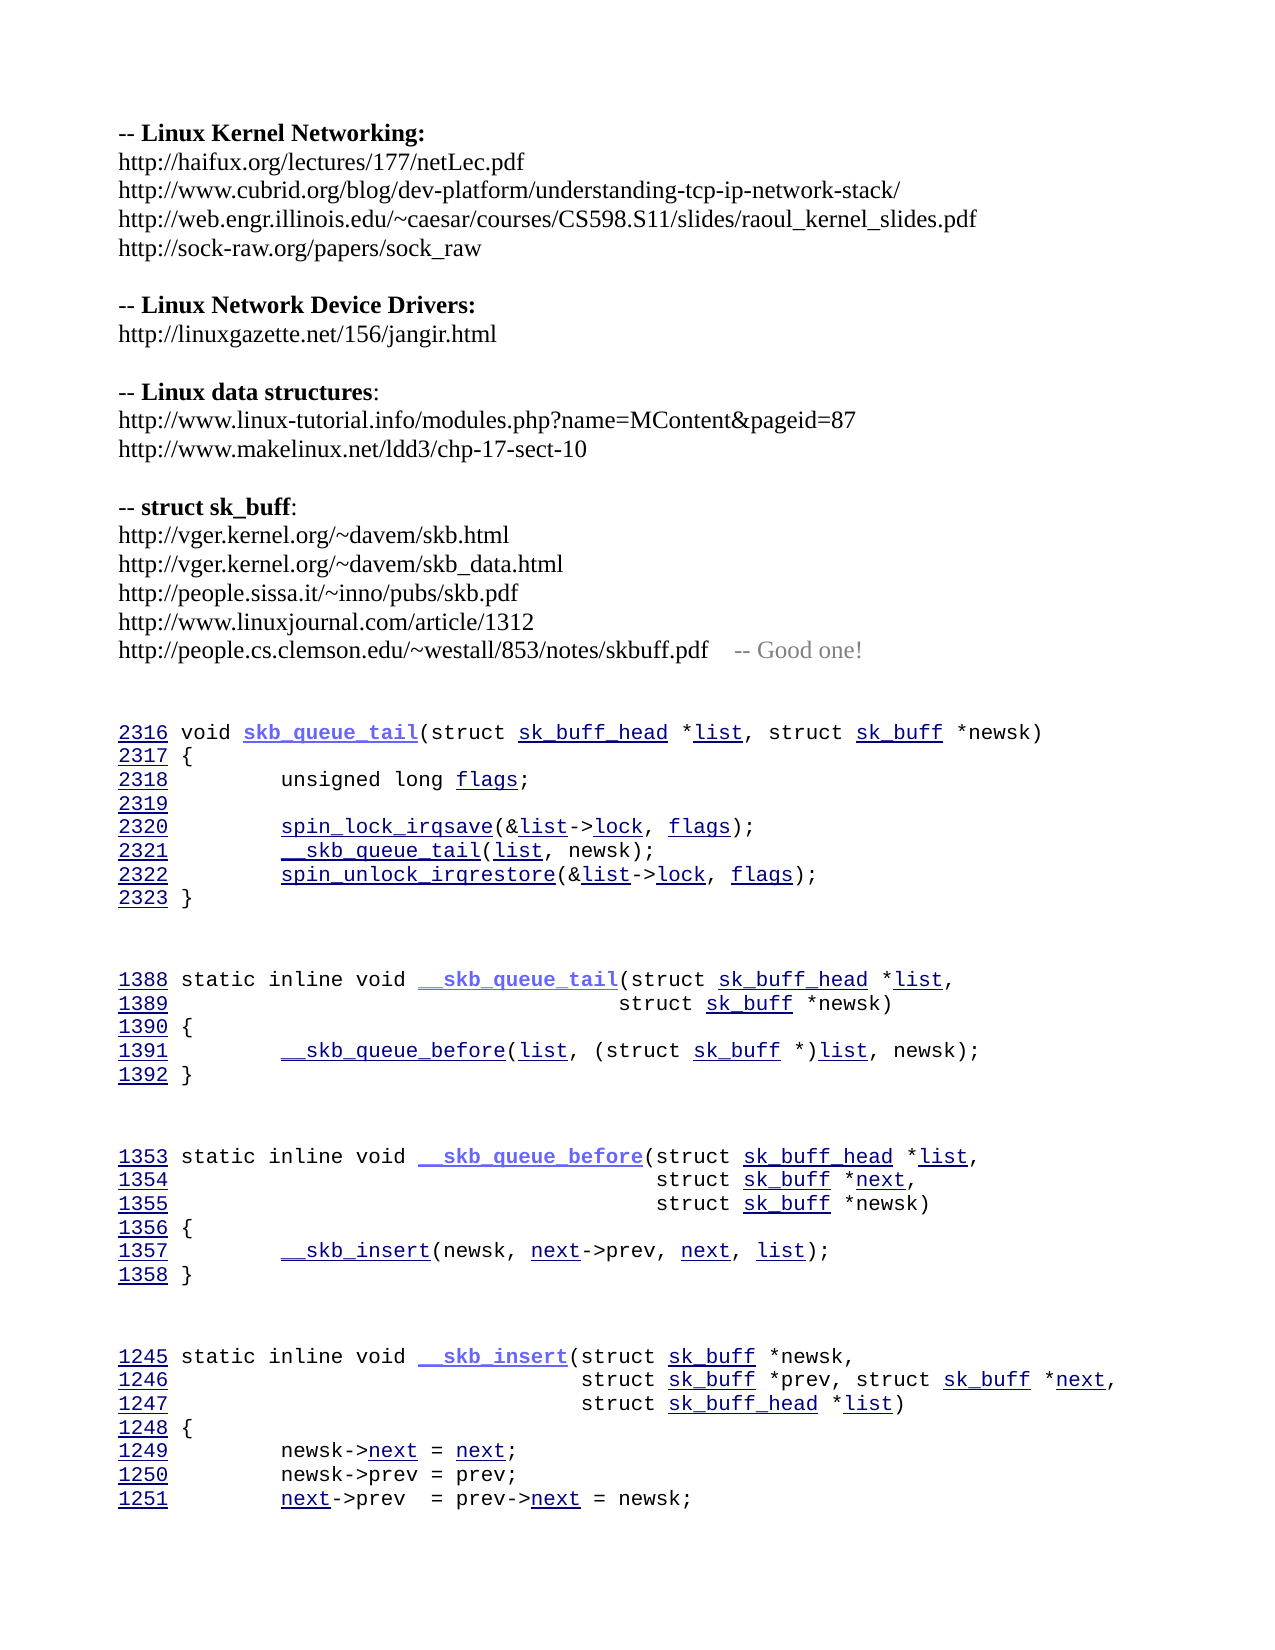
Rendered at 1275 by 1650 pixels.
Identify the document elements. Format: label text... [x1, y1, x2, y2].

text 2319 [118, 793, 1157, 816]
text http://www.linux-tutorial.info/modules.php?name=MContent&pageid=87 [118, 406, 1157, 434]
text http://vger.kernel.org/~davem/skb_data.html [118, 549, 1157, 578]
text http://people.sissa.it/~inno/pubs/skb.pdf [118, 578, 1157, 607]
text 1389 struct sk_buff *newsk) [118, 993, 1157, 1017]
text 2323 } [118, 887, 1157, 911]
text 1388 static inline void __skb_queue_tail(struct sk_buff_head *list, [118, 969, 1157, 993]
text 1245 static inline void __skb_insert(struct sk_buff *newsk, [118, 1346, 1157, 1369]
text 1358 } [118, 1264, 1157, 1288]
text 1250 newsk->prev = prev; [118, 1464, 1157, 1488]
text http://haifux.org/lectures/177/netLec.pdf [118, 147, 1157, 176]
text 1390 { [118, 1017, 1157, 1040]
text http://www.cubrid.org/blog/dev-platform/understanding-tcp-ip-network-stack/ [118, 176, 1157, 204]
text 1248 { [118, 1417, 1157, 1440]
text 1392 } [118, 1064, 1157, 1087]
text -- Linux Kernel Networking: [118, 118, 1157, 147]
text http://vger.kernel.org/~davem/skb.html [118, 521, 1157, 549]
text 2317 { [118, 746, 1157, 769]
text 2322 spin_unlock_irqrestore(&list->lock, flags); [118, 864, 1157, 887]
text 1247 struct sk_buff_head *list) [118, 1393, 1157, 1417]
text http://www.makelinux.net/ldd3/chp-17-sect-10 [118, 434, 1157, 463]
text -- Linux data structures: [118, 377, 1157, 406]
text 1356 { [118, 1217, 1157, 1240]
text 2316 void skb_queue_tail(struct sk_buff_head *list, struct sk_buff *newsk) [118, 722, 1157, 746]
text 2320 spin_lock_irqsave(&list->lock, flags); [118, 816, 1157, 840]
text http://linuxgazette.net/156/jangir.html [118, 319, 1157, 348]
text 1251 next->prev = prev->next = newsk; [118, 1488, 1157, 1511]
text 1357 __skb_insert(newsk, next->prev, next, list); [118, 1240, 1157, 1264]
text 1246 struct sk_buff *prev, struct sk_buff *next, [118, 1369, 1157, 1393]
text 1353 static inline void __skb_queue_before(struct sk_buff_head *list, [118, 1146, 1157, 1169]
text 2318 unsigned long flags; [118, 769, 1157, 793]
text 1391 __skb_queue_before(list, (struct sk_buff *)list, newsk); [118, 1040, 1157, 1064]
text http://people.cs.clemson.edu/~westall/853/notes/skbuff.pdf -- Good one! [118, 636, 1157, 664]
text 2321 __skb_queue_tail(list, newsk); [118, 840, 1157, 864]
text 1249 newsk->next = next; [118, 1440, 1157, 1464]
text http://www.linuxjournal.com/article/1312 [118, 607, 1157, 636]
text 1354 struct sk_buff *next, [118, 1169, 1157, 1193]
text -- Linux Network Device Drivers: [118, 291, 1157, 319]
text http://web.engr.illinois.edu/~caesar/courses/CS598.S11/slides/raoul_kernel_slides.pdf [118, 204, 1157, 233]
text http://sock-raw.org/papers/sock_raw [118, 233, 1157, 262]
text -- struct sk_buff: [118, 492, 1157, 521]
text 1355 struct sk_buff *newsk) [118, 1193, 1157, 1217]
